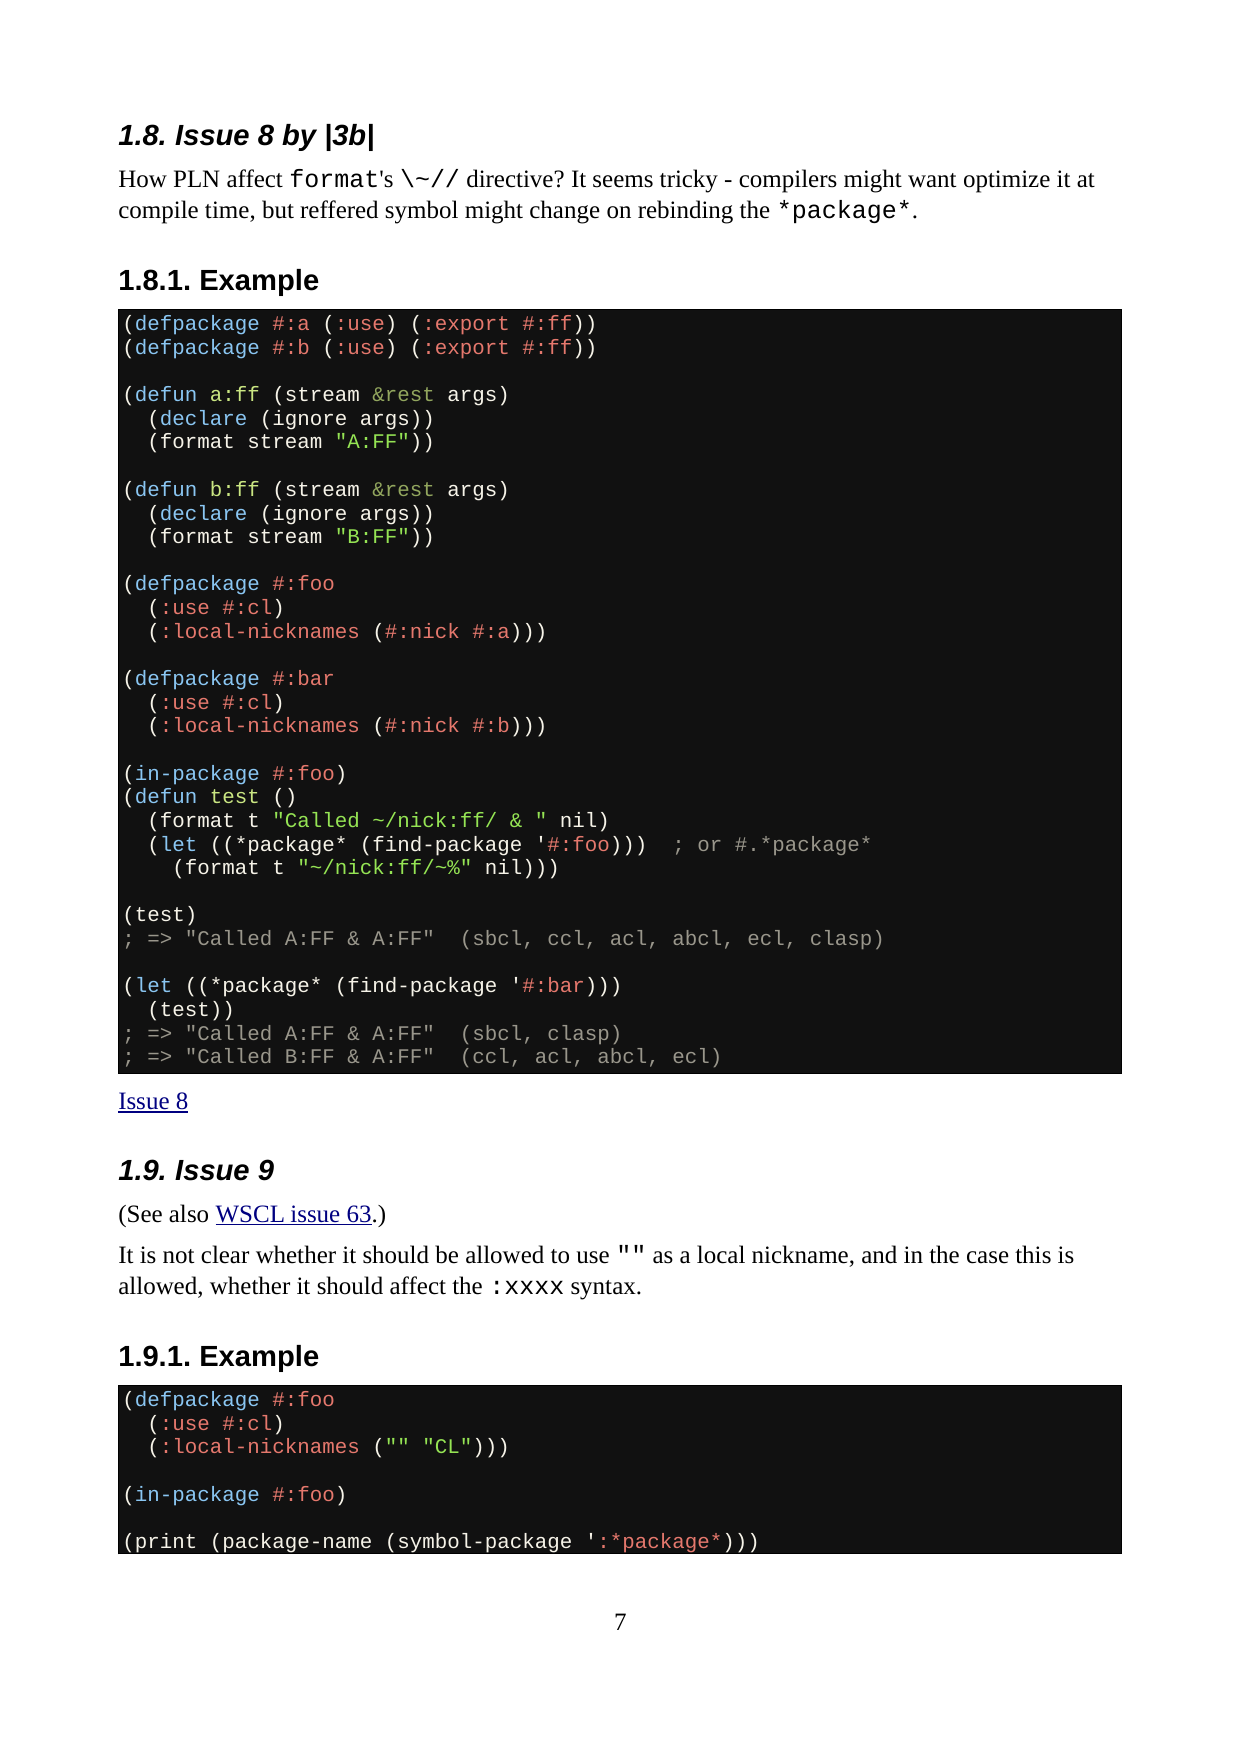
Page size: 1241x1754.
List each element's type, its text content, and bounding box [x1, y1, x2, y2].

text (:local-nicknames (#:nick #:a))) [119, 617, 1121, 640]
text (print (package-name (symbol-package ':*package*))) [119, 1527, 1121, 1553]
text (test) [119, 901, 1121, 924]
text (declare (ignore args)) [119, 404, 1121, 428]
subtitle Example [118, 1339, 1122, 1373]
text (defun b:ff (stream &rest args) [119, 475, 1121, 498]
text (:use #:cl) [119, 1409, 1121, 1432]
text (defun a:ff (stream &rest args) [119, 380, 1121, 404]
text (defpackage #:foo [119, 569, 1121, 593]
subtitle Example [118, 263, 1122, 297]
text (:local-nicknames (#:nick #:b))) [119, 711, 1121, 735]
text How PLN affect format's \~// directive? It seems tricky - compilers might want optimize it at compile time, but reffered symbol might change on rebinding the *package*. [118, 164, 1122, 226]
text (let ((*package* (find-package '#:bar))) [119, 971, 1121, 995]
text (in-package #:foo) [119, 1480, 1121, 1503]
text ; => "Called A:FF & A:FF" (sbcl, ccl, acl, abcl, ecl, clasp) [119, 924, 1121, 948]
text Issue 8 [118, 1086, 1122, 1115]
text (defpackage #:b (:use) (:export #:ff)) [119, 333, 1121, 357]
text (declare (ignore args)) [119, 498, 1121, 522]
text (in-package #:foo) [119, 759, 1121, 782]
text ; => "Called B:FF & A:FF" (ccl, acl, abcl, ecl) [119, 1042, 1121, 1073]
subtitle Issue 8 by |3b| [118, 118, 1122, 152]
text (format t "Called ~/nick:ff/ & " nil) [119, 806, 1121, 829]
text (:local-nicknames ("" "CL"))) [119, 1432, 1121, 1456]
text (:use #:cl) [119, 688, 1121, 711]
subtitle Issue 9 [118, 1153, 1122, 1186]
text (defpackage #:foo [119, 1386, 1121, 1409]
text (:use #:cl) [119, 593, 1121, 617]
text It is not clear whether it should be allowed to use "" as a local nickname, and in the case this is allowed, whether it should affect the :xxxx syntax. [118, 1240, 1122, 1302]
text (defpackage #:a (:use) (:export #:ff)) [119, 310, 1121, 333]
text (defpackage #:bar [119, 664, 1121, 688]
text (See also WSCL issue 63.) [118, 1199, 1122, 1227]
text (format t "~/nick:ff/~%" nil))) [119, 853, 1121, 877]
text (test)) [119, 995, 1121, 1019]
text ; => "Called A:FF & A:FF" (sbcl, clasp) [119, 1019, 1121, 1042]
text (format stream "B:FF")) [119, 522, 1121, 546]
text (defun test () [119, 782, 1121, 806]
text (let ((*package* (find-package '#:foo))) ; or #.*package* [119, 829, 1121, 853]
text (format stream "A:FF")) [119, 428, 1121, 451]
